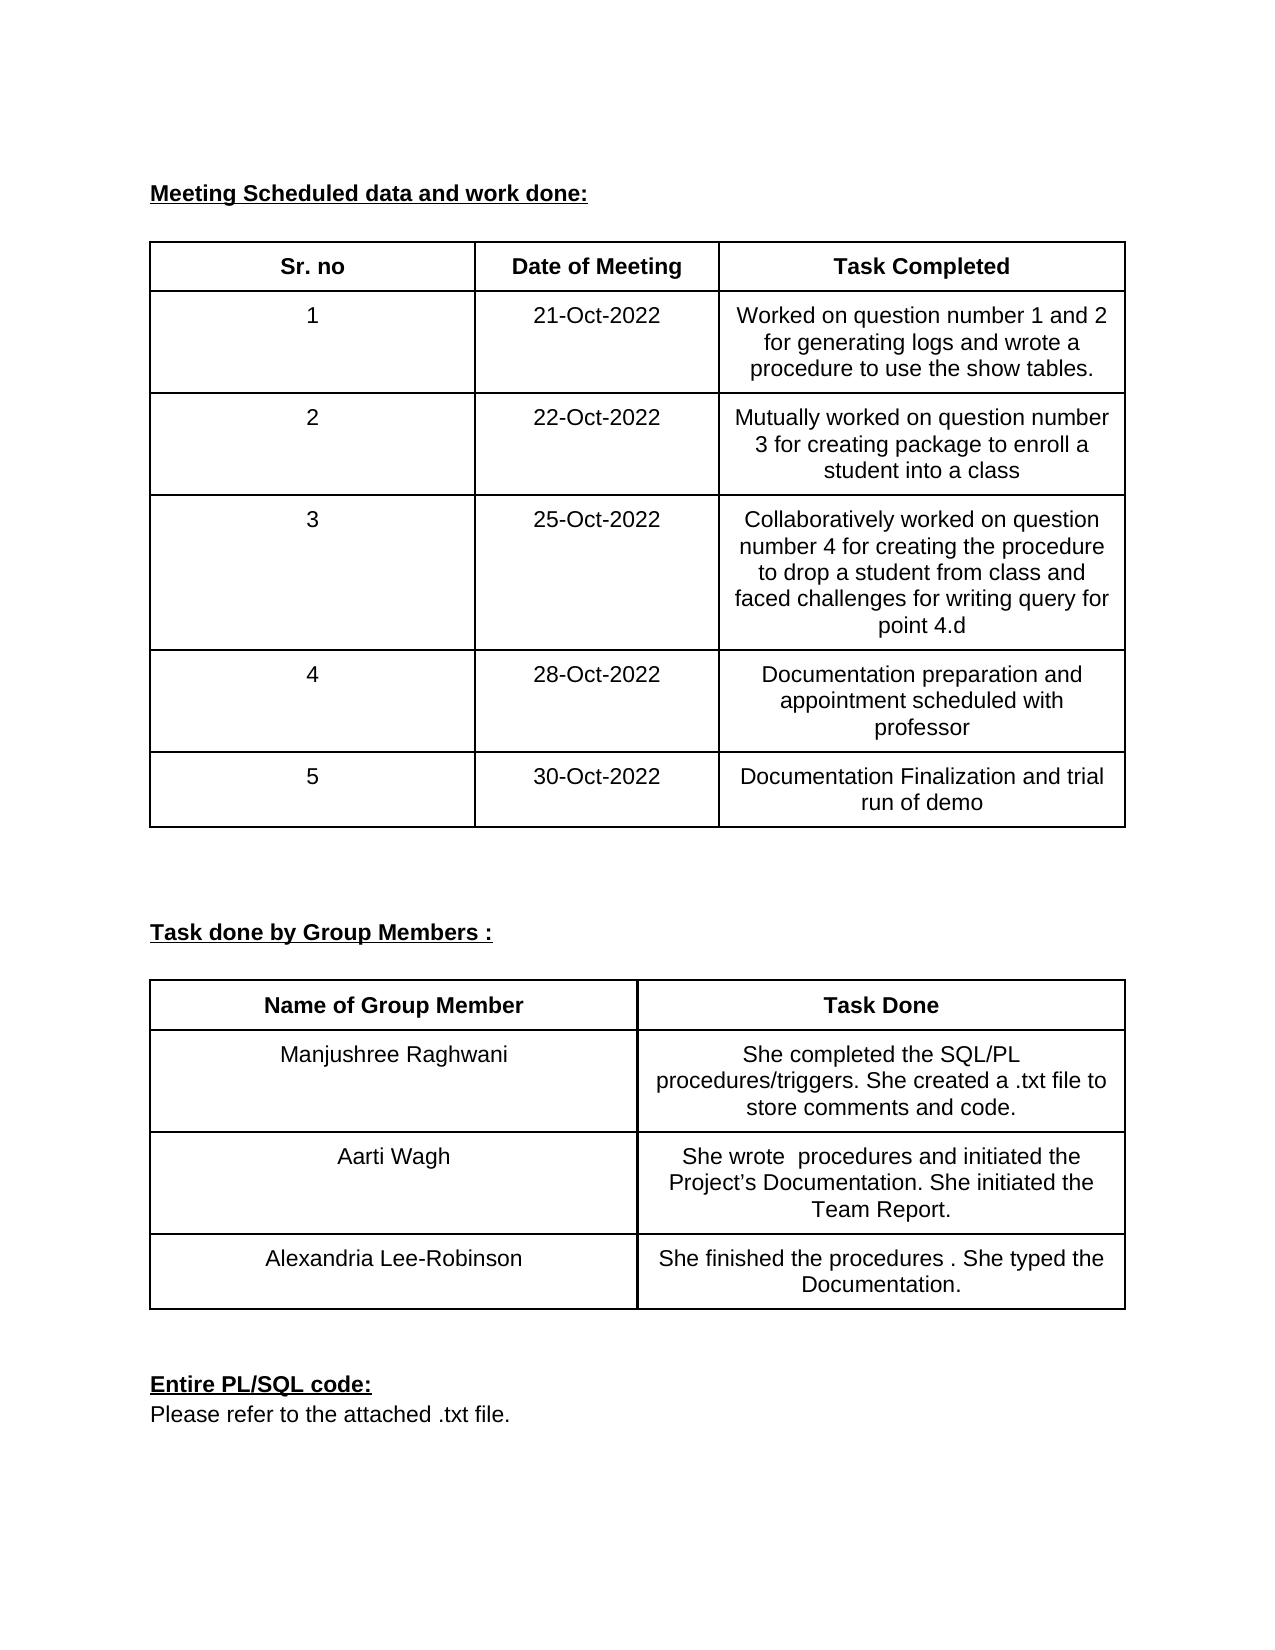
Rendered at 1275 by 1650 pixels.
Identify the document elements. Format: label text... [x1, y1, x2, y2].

table_cell Worked on question number 1 and 2 for generating logs and wrote a procedure to use the show tables. [720, 292, 1124, 392]
table_cell 3 [151, 496, 474, 648]
table_cell 21-Oct-2022 [476, 292, 718, 392]
table_cell Alexandria Lee-Robinson [151, 1235, 636, 1308]
table_header Date of Meeting [476, 243, 718, 290]
table_cell Manjushree Raghwani [151, 1031, 636, 1131]
table_cell 5 [151, 753, 474, 826]
table_header Sr. no [151, 243, 474, 290]
table_header Task Completed [720, 243, 1124, 290]
table_cell 28-Oct-2022 [476, 651, 718, 751]
table_cell Mutually worked on question number 3 for creating package to enroll a student into a class [720, 394, 1124, 494]
table_cell She completed the SQL/PL procedures/triggers. She created a .txt file to store comments and code. [639, 1031, 1124, 1131]
table_cell 1 [151, 292, 474, 392]
table_cell Collaboratively worked on question number 4 for creating the procedure to drop a student from class and faced challenges for writing query for point 4.d [720, 496, 1124, 648]
table_cell 25-Oct-2022 [476, 496, 718, 648]
text Meeting Scheduled data and work done: [150, 180, 1125, 207]
table_cell Documentation Finalization and trial run of demo [720, 753, 1124, 826]
table_header Name of Group Member [151, 981, 636, 1028]
table_cell 22-Oct-2022 [476, 394, 718, 494]
table_cell 2 [151, 394, 474, 494]
table_cell She finished the procedures . She typed the Documentation. [639, 1235, 1124, 1308]
table_cell 30-Oct-2022 [476, 753, 718, 826]
text Entire PL/SQL code: [150, 1371, 1125, 1397]
table_cell 4 [151, 651, 474, 751]
text Task done by Group Members : [150, 919, 1125, 945]
text Please refer to the attached .txt file. [150, 1401, 1125, 1427]
table_cell Aarti Wagh [151, 1133, 636, 1232]
table_cell Documentation preparation and appointment scheduled with professor [720, 651, 1124, 751]
table_header Task Done [639, 981, 1124, 1028]
table_cell She wrote procedures and initiated the Project’s Documentation. She initiated the Team Report. [639, 1133, 1124, 1232]
